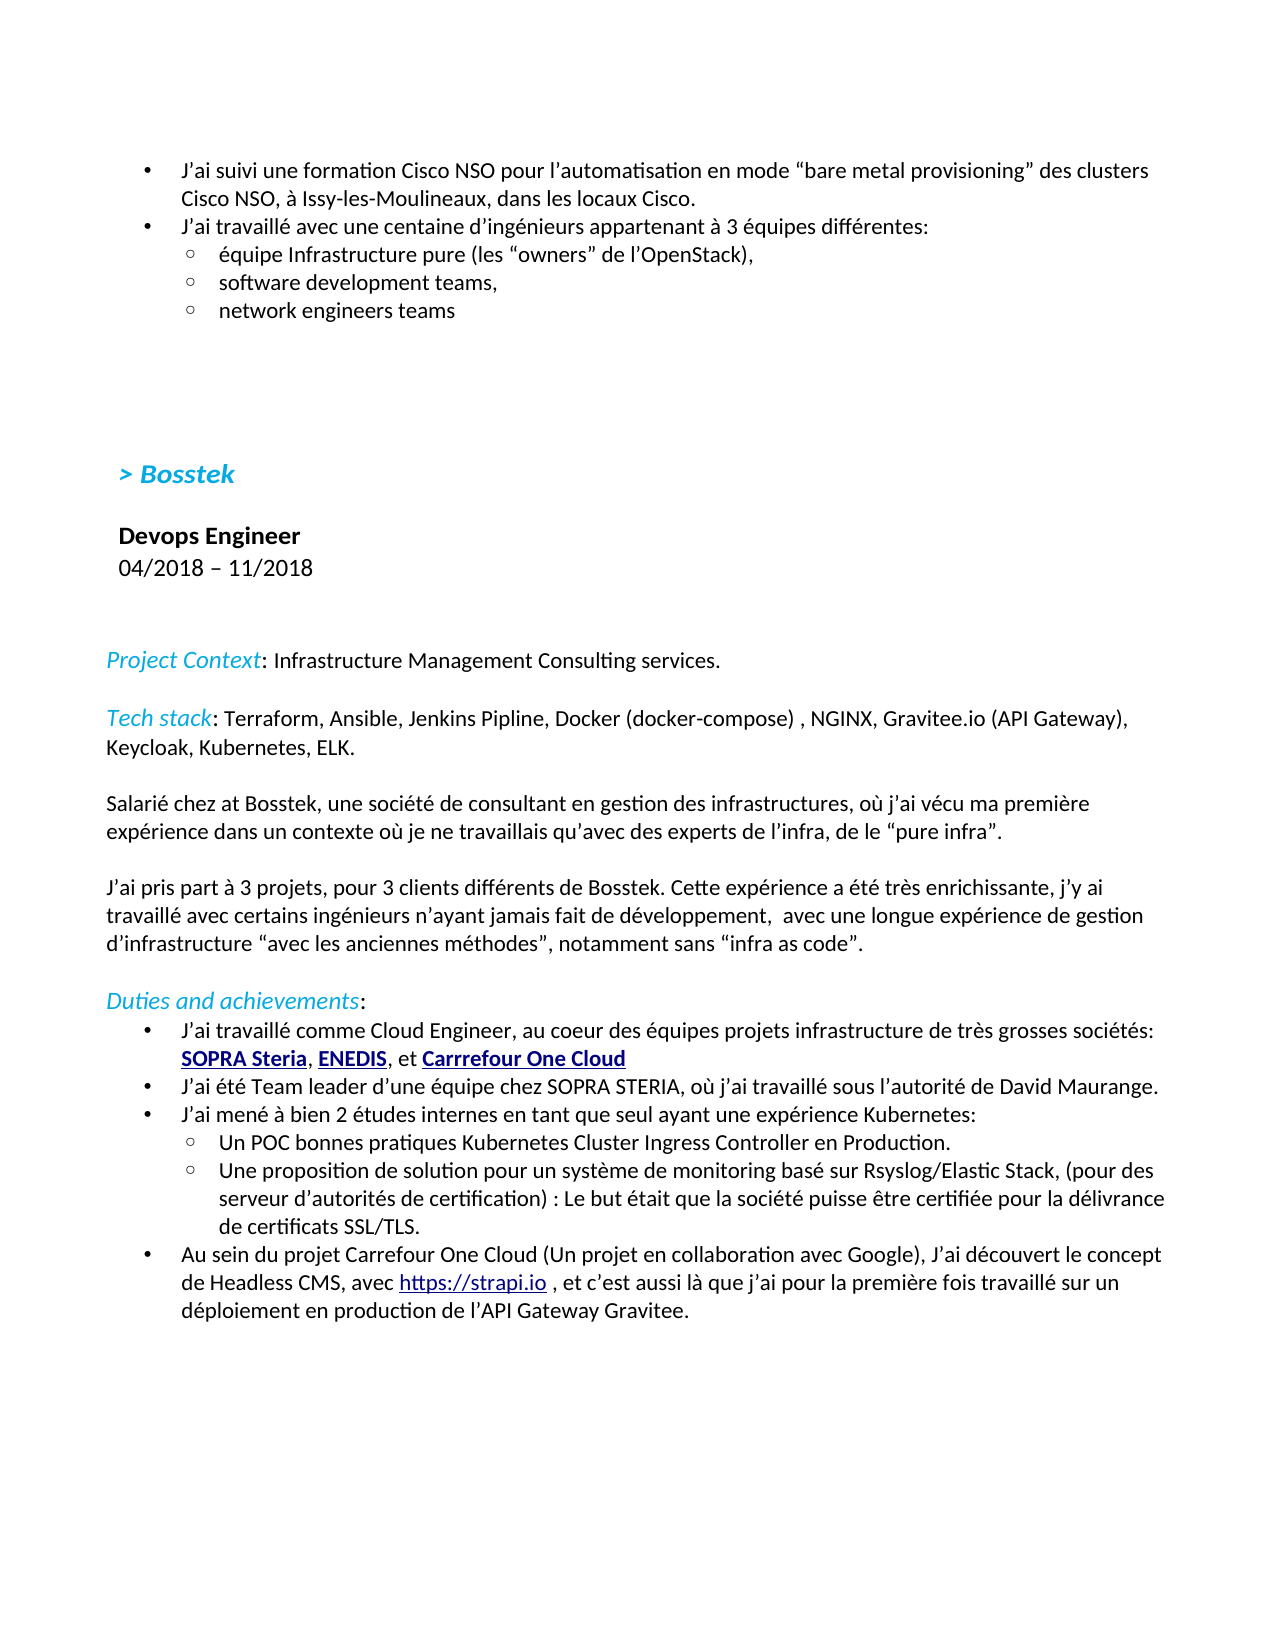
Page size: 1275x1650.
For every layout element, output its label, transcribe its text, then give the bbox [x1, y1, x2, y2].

list Au sein du projet Carrefour One Cloud (Un projet en collaboration avec Google), J’ai découvert le concept de Headless CMS, avec https://strapi.io , et c’est aussi là que j’ai pour la première fois travaillé sur un déploiement en production de l’API Gateway Gravitee. [144, 1240, 1169, 1324]
text 04/2018 – 11/2018 [118, 552, 1169, 582]
list Un POC bonnes pratiques Kubernetes Cluster Ingress Controller en Production. [181, 1128, 1169, 1156]
list network engineers teams [181, 296, 1169, 324]
list Une proposition de solution pour un système de monitoring basé sur Rsyslog/Elastic Stack, (pour des serveur d’autorités de certification) : Le but était que la société puisse être certifiée pour la délivrance de certificats SSL/TLS. [181, 1156, 1169, 1240]
text Project Context: Infrastructure Management Consulting services. [106, 644, 1169, 674]
list J’ai travaillé comme Cloud Engineer, au coeur des équipes projets infrastructure de très grosses sociétés: SOPRA Steria, ENEDIS, et Carrrefour One Cloud [144, 1016, 1169, 1072]
list J’ai suivi une formation Cisco NSO pour l’automatisation en mode “bare metal provisioning” des clusters Cisco NSO, à Issy-les-Moulineaux, dans les locaux Cisco. [144, 156, 1169, 212]
subtitle > Bosstek [118, 457, 1169, 490]
text Devops Engineer [118, 520, 1169, 551]
list J’ai été Team leader d’une équipe chez SOPRA STERIA, où j’ai travaillé sous l’autorité de David Maurange. [144, 1072, 1169, 1100]
list J’ai travaillé avec une centaine d’ingénieurs appartenant à 3 équipes différentes: [144, 212, 1169, 240]
text J’ai pris part à 3 projets, pour 3 clients différents de Bosstek. Cette expérience a été très enrichissante, j’y ai travaillé avec certains ingénieurs n’ayant jamais fait de développement, avec une longue expérience de gestion d’infrastructure “avec les anciennes méthodes”, notamment sans “infra as code”. [106, 873, 1169, 957]
text Salarié chez at Bosstek, une société de consultant en gestion des infrastructures, où j’ai vécu ma première expérience dans un contexte où je ne travaillais qu’avec des experts de l’infra, de le “pure infra”. [106, 789, 1169, 845]
text Tech stack: Terraform, Ansible, Jenkins Pipline, Docker (docker-compose) , NGINX, Gravitee.io (API Gateway), Keycloak, Kubernetes, ELK. [106, 702, 1169, 761]
list software development teams, [181, 268, 1169, 296]
list J’ai mené à bien 2 études internes en tant que seul ayant une expérience Kubernetes: [144, 1100, 1169, 1128]
text Duties and achievements: [106, 985, 1169, 1016]
list équipe Infrastructure pure (les “owners” de l’OpenStack), [181, 240, 1169, 268]
